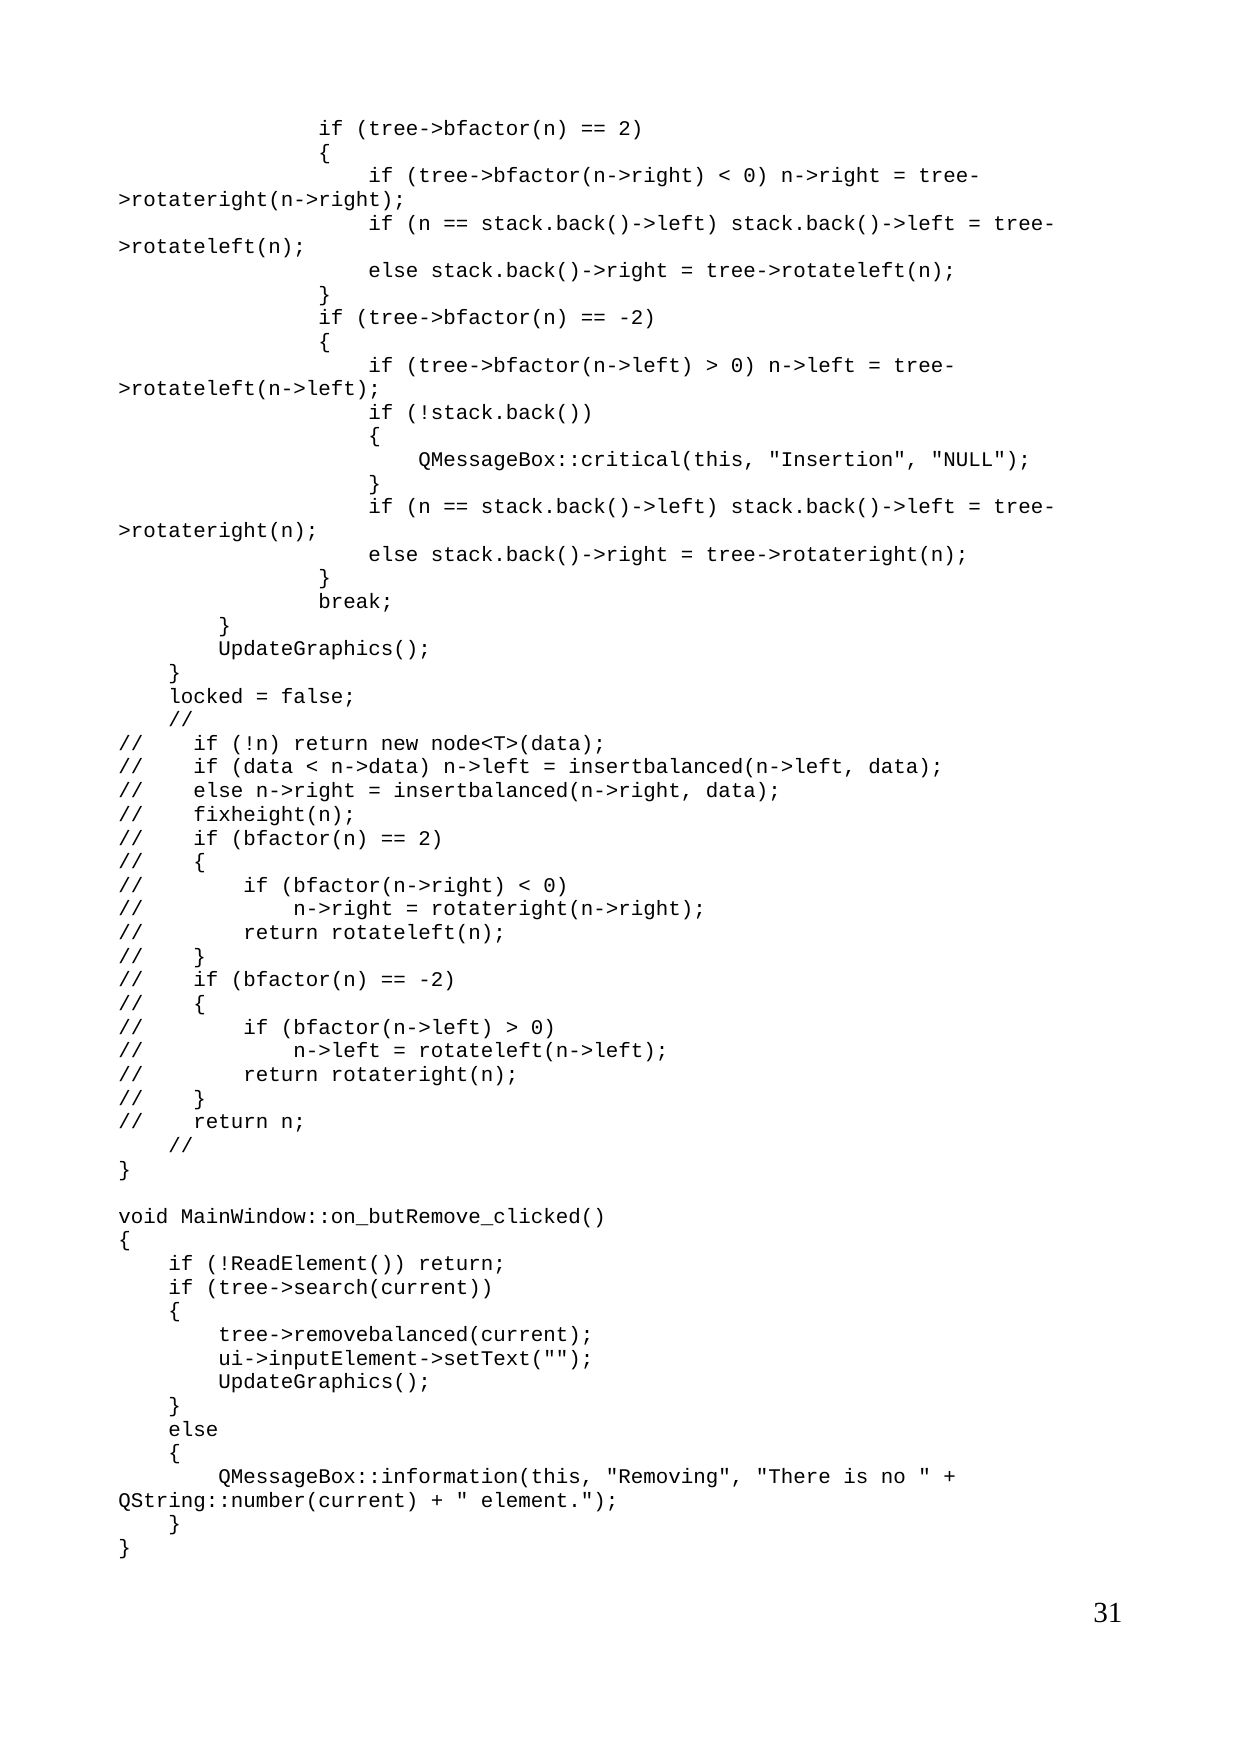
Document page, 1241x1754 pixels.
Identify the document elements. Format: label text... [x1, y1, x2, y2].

text if (!stack.back()) [118, 402, 1122, 426]
text // if (bfactor(n) == 2) [118, 827, 1122, 851]
text locked = false; [118, 686, 1122, 709]
text break; [118, 591, 1122, 615]
text void MainWindow::on_butRemove_clicked() [118, 1206, 1122, 1229]
text } [118, 615, 1122, 638]
text // return rotateleft(n); [118, 922, 1122, 946]
text // n->left = rotateleft(n->left); [118, 1040, 1122, 1064]
text // [118, 1135, 1122, 1158]
text // n->right = rotateright(n->right); [118, 898, 1122, 922]
text if (tree->bfactor(n->right) < 0) n->right = tree->rotateright(n->right); [118, 165, 1122, 213]
text // } [118, 946, 1122, 969]
text if (n == stack.back()->left) stack.back()->left = tree->rotateleft(n); [118, 213, 1122, 260]
text // [118, 709, 1122, 733]
text { [118, 142, 1122, 165]
text // { [118, 851, 1122, 875]
text // if (data < n->data) n->left = insertbalanced(n->left, data); [118, 757, 1122, 780]
text { [118, 1229, 1122, 1253]
text // if (bfactor(n->right) < 0) [118, 875, 1122, 898]
text tree->removebalanced(current); [118, 1324, 1122, 1348]
text else [118, 1419, 1122, 1442]
text } [118, 567, 1122, 591]
text UpdateGraphics(); [118, 1371, 1122, 1395]
text } [118, 1395, 1122, 1419]
text // else n->right = insertbalanced(n->right, data); [118, 780, 1122, 804]
text else stack.back()->right = tree->rotateleft(n); [118, 260, 1122, 284]
text { [118, 1300, 1122, 1324]
text else stack.back()->right = tree->rotateright(n); [118, 544, 1122, 567]
text } [118, 662, 1122, 686]
text } [118, 1537, 1122, 1561]
text if (n == stack.back()->left) stack.back()->left = tree->rotateright(n); [118, 496, 1122, 544]
text // } [118, 1088, 1122, 1111]
text // if (!n) return new node<T>(data); [118, 733, 1122, 757]
text ui->inputElement->setText(""); [118, 1348, 1122, 1371]
text QMessageBox::information(this, "Removing", "There is no " + QString::number(current) + " element."); [118, 1466, 1122, 1513]
text } [118, 1513, 1122, 1537]
text // fixheight(n); [118, 804, 1122, 827]
text UpdateGraphics(); [118, 638, 1122, 662]
text if (!ReadElement()) return; [118, 1253, 1122, 1277]
text // { [118, 993, 1122, 1017]
text // if (bfactor(n->left) > 0) [118, 1017, 1122, 1040]
text } [118, 284, 1122, 307]
text if (tree->bfactor(n) == -2) [118, 307, 1122, 331]
text { [118, 426, 1122, 449]
text // return rotateright(n); [118, 1064, 1122, 1088]
text { [118, 1442, 1122, 1466]
text if (tree->search(current)) [118, 1277, 1122, 1300]
text QMessageBox::critical(this, "Insertion", "NULL"); [118, 449, 1122, 473]
text if (tree->bfactor(n) == 2) [118, 118, 1122, 142]
text // if (bfactor(n) == -2) [118, 969, 1122, 993]
text // return n; [118, 1111, 1122, 1135]
text if (tree->bfactor(n->left) > 0) n->left = tree->rotateleft(n->left); [118, 354, 1122, 402]
text { [118, 331, 1122, 354]
text } [118, 473, 1122, 496]
text } [118, 1158, 1122, 1182]
